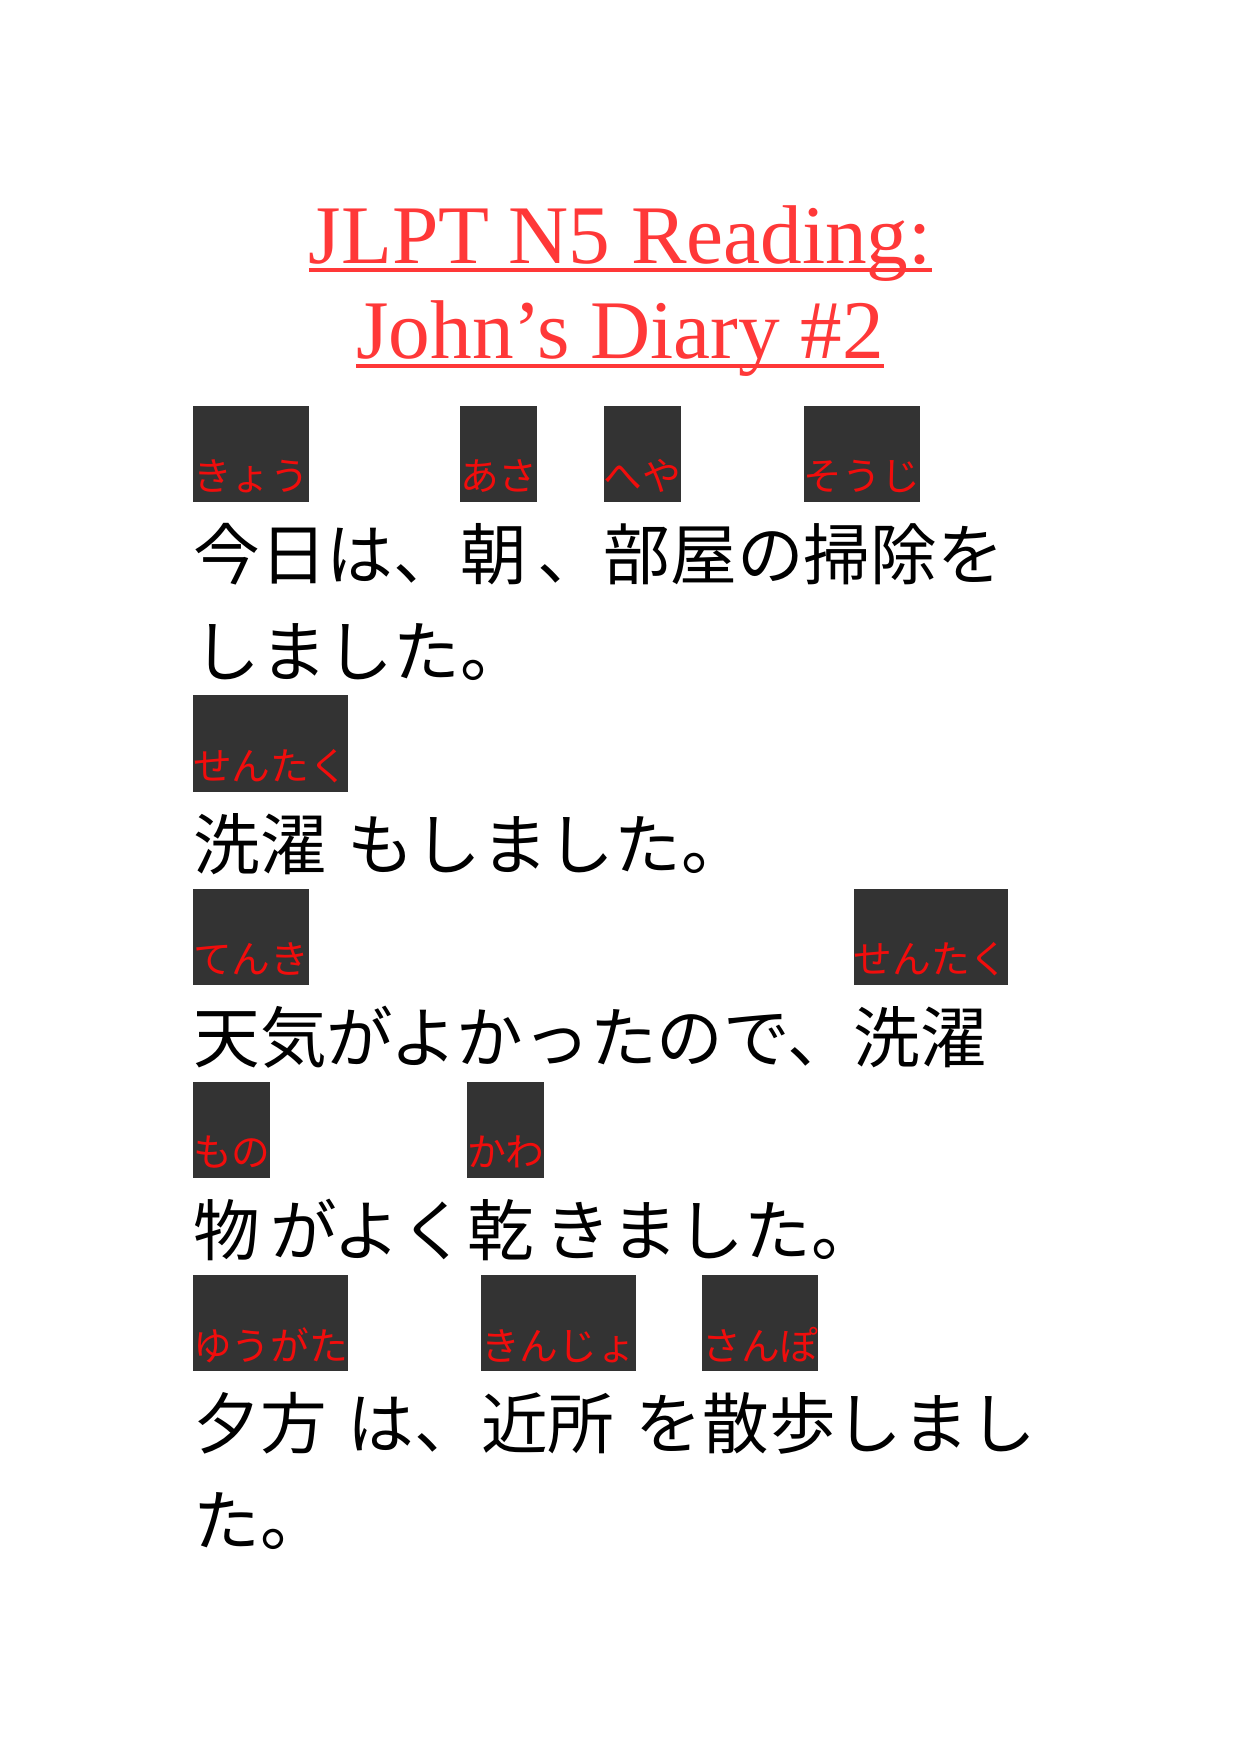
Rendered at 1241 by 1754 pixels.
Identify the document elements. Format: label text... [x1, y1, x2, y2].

text 今日はきょう、朝あさ、部屋へやの掃除そうじをしました。 [193, 406, 1047, 695]
text JLPT N5 Reading: John’s Diary #2 [193, 185, 1047, 377]
text 夕方ゆうがたは、近所きんじょを散歩さんぽしました。 [193, 1275, 1047, 1564]
text 洗濯せんたくもしました。 [193, 695, 1047, 888]
text 天気てんきがよかったので、洗濯せんたく物ものがよく乾かわきました。 [193, 888, 1047, 1275]
